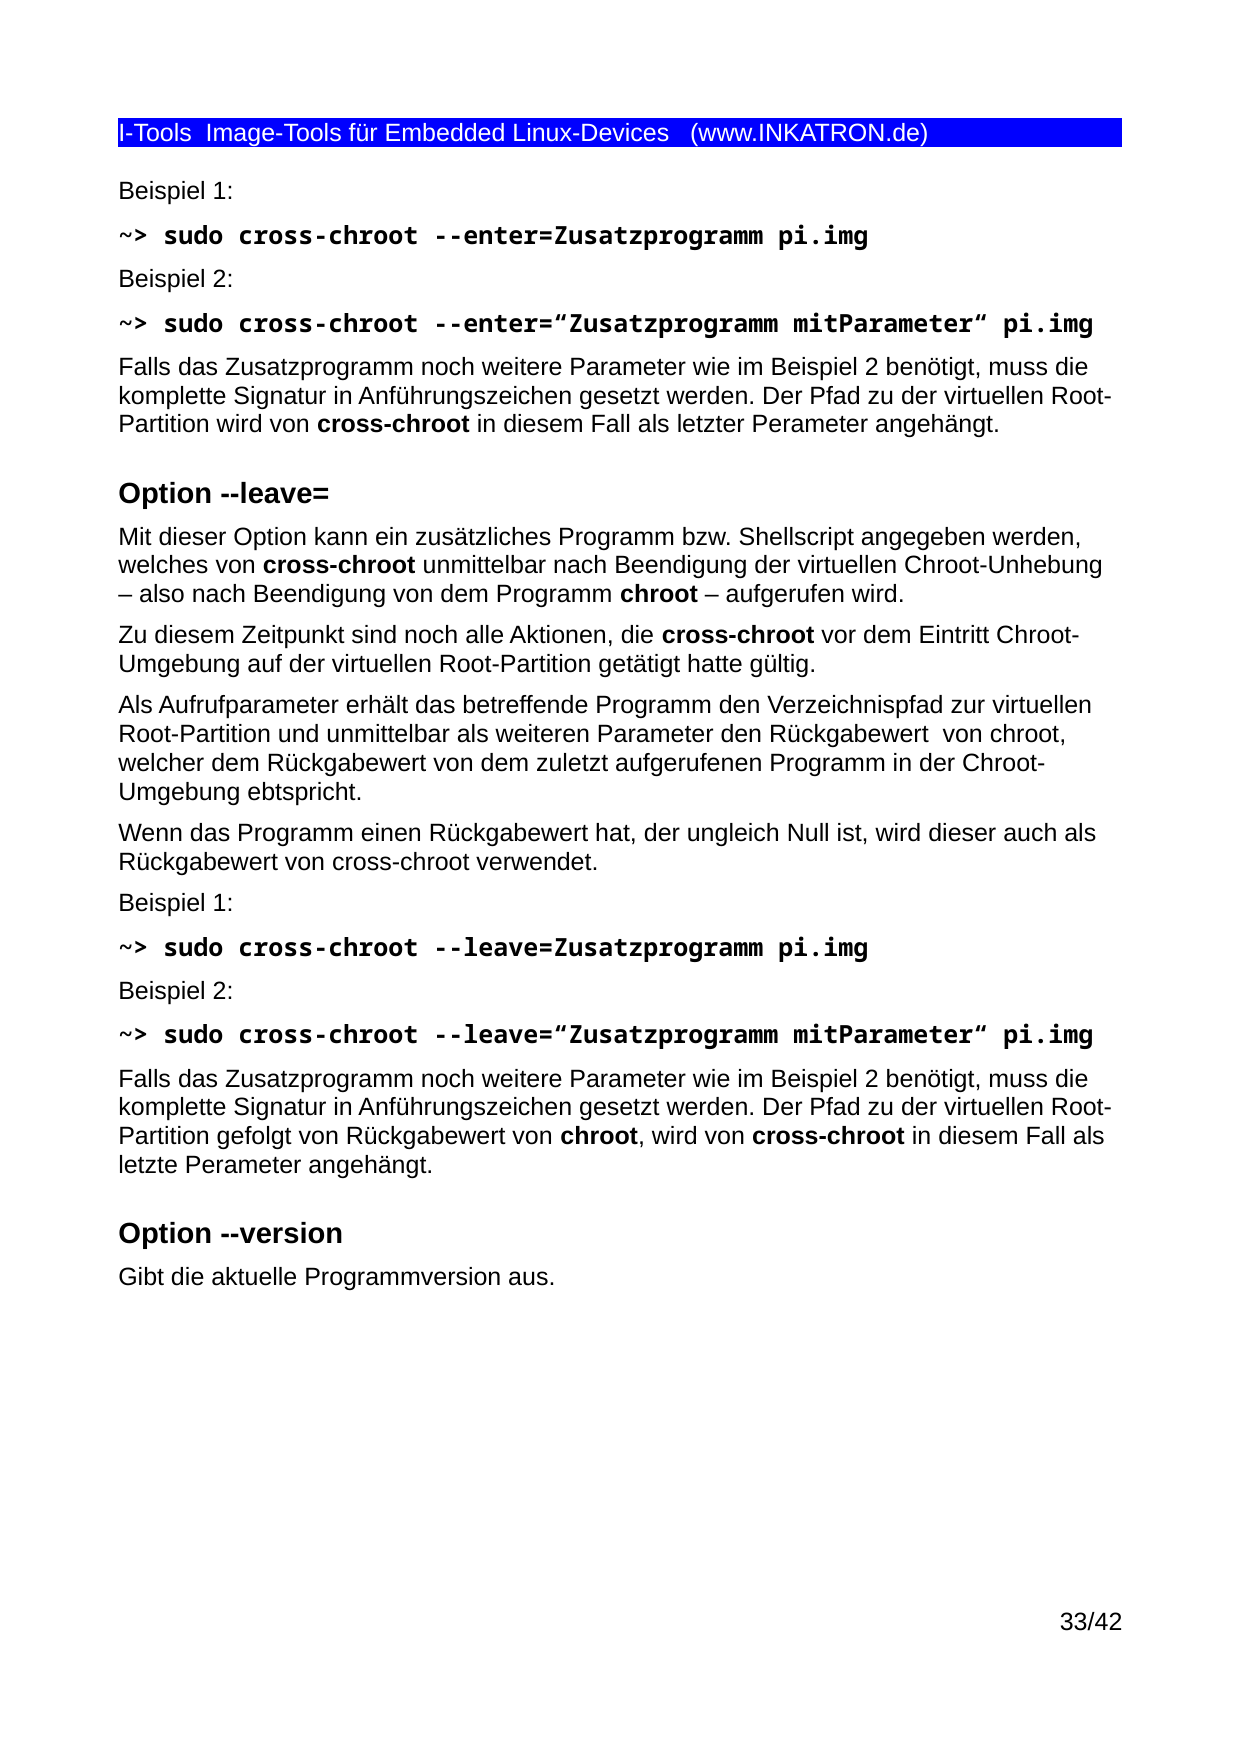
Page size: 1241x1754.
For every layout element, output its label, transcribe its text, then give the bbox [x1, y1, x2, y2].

subtitle Option --leave= [118, 476, 1122, 509]
text Beispiel 2: [118, 264, 1122, 293]
text Gibt die aktuelle Programmversion aus. [118, 1262, 1122, 1291]
subtitle Option --version [118, 1216, 1122, 1250]
text Zu diesem Zeitpunkt sind noch alle Aktionen, die cross-chroot vor dem Eintritt Chroot-Umgebung auf der virtuellen Root-Partition getätigt hatte gültig. [118, 621, 1122, 678]
text Wenn das Programm einen Rückgabewert hat, der ungleich Null ist, wird dieser auch als Rückgabewert von cross-chroot verwendet. [118, 818, 1122, 876]
text Beispiel 2: [118, 976, 1122, 1004]
text Als Aufrufparameter erhält das betreffende Programm den Verzeichnispfad zur virtuellen Root-Partition und unmittelbar als weiteren Parameter den Rückgabewert von chroot, welcher dem Rückgabewert von dem zuletzt aufgerufenen Programm in der Chroot-Umgebung ebtspricht. [118, 691, 1122, 806]
text ~> sudo cross-chroot --leave=“Zusatzprogramm mitParameter“ pi.img [118, 1017, 1122, 1051]
text ~> sudo cross-chroot --enter=“Zusatzprogramm mitParameter“ pi.img [118, 305, 1122, 339]
text Beispiel 1: [118, 888, 1122, 917]
text Falls das Zusatzprogramm noch weitere Parameter wie im Beispiel 2 benötigt, muss die komplette Signatur in Anführungszeichen gesetzt werden. Der Pfad zu der virtuellen Root-Partition gefolgt von Rückgabewert von chroot, wird von cross-chroot in diesem Fall als letzte Perameter angehängt. [118, 1064, 1122, 1179]
text Beispiel 1: [118, 176, 1122, 205]
text ~> sudo cross-chroot --enter=Zusatzprogramm pi.img [118, 218, 1122, 252]
text Mit dieser Option kann ein zusätzliches Programm bzw. Shellscript angegeben werden, welches von cross-chroot unmittelbar nach Beendigung der virtuellen Chroot-Unhebung – also nach Beendigung von dem Programm chroot – aufgerufen wird. [118, 522, 1122, 608]
text ~> sudo cross-chroot --leave=Zusatzprogramm pi.img [118, 929, 1122, 963]
text Falls das Zusatzprogramm noch weitere Parameter wie im Beispiel 2 benötigt, muss die komplette Signatur in Anführungszeichen gesetzt werden. Der Pfad zu der virtuellen Root-Partition wird von cross-chroot in diesem Fall als letzter Perameter angehängt. [118, 352, 1122, 438]
